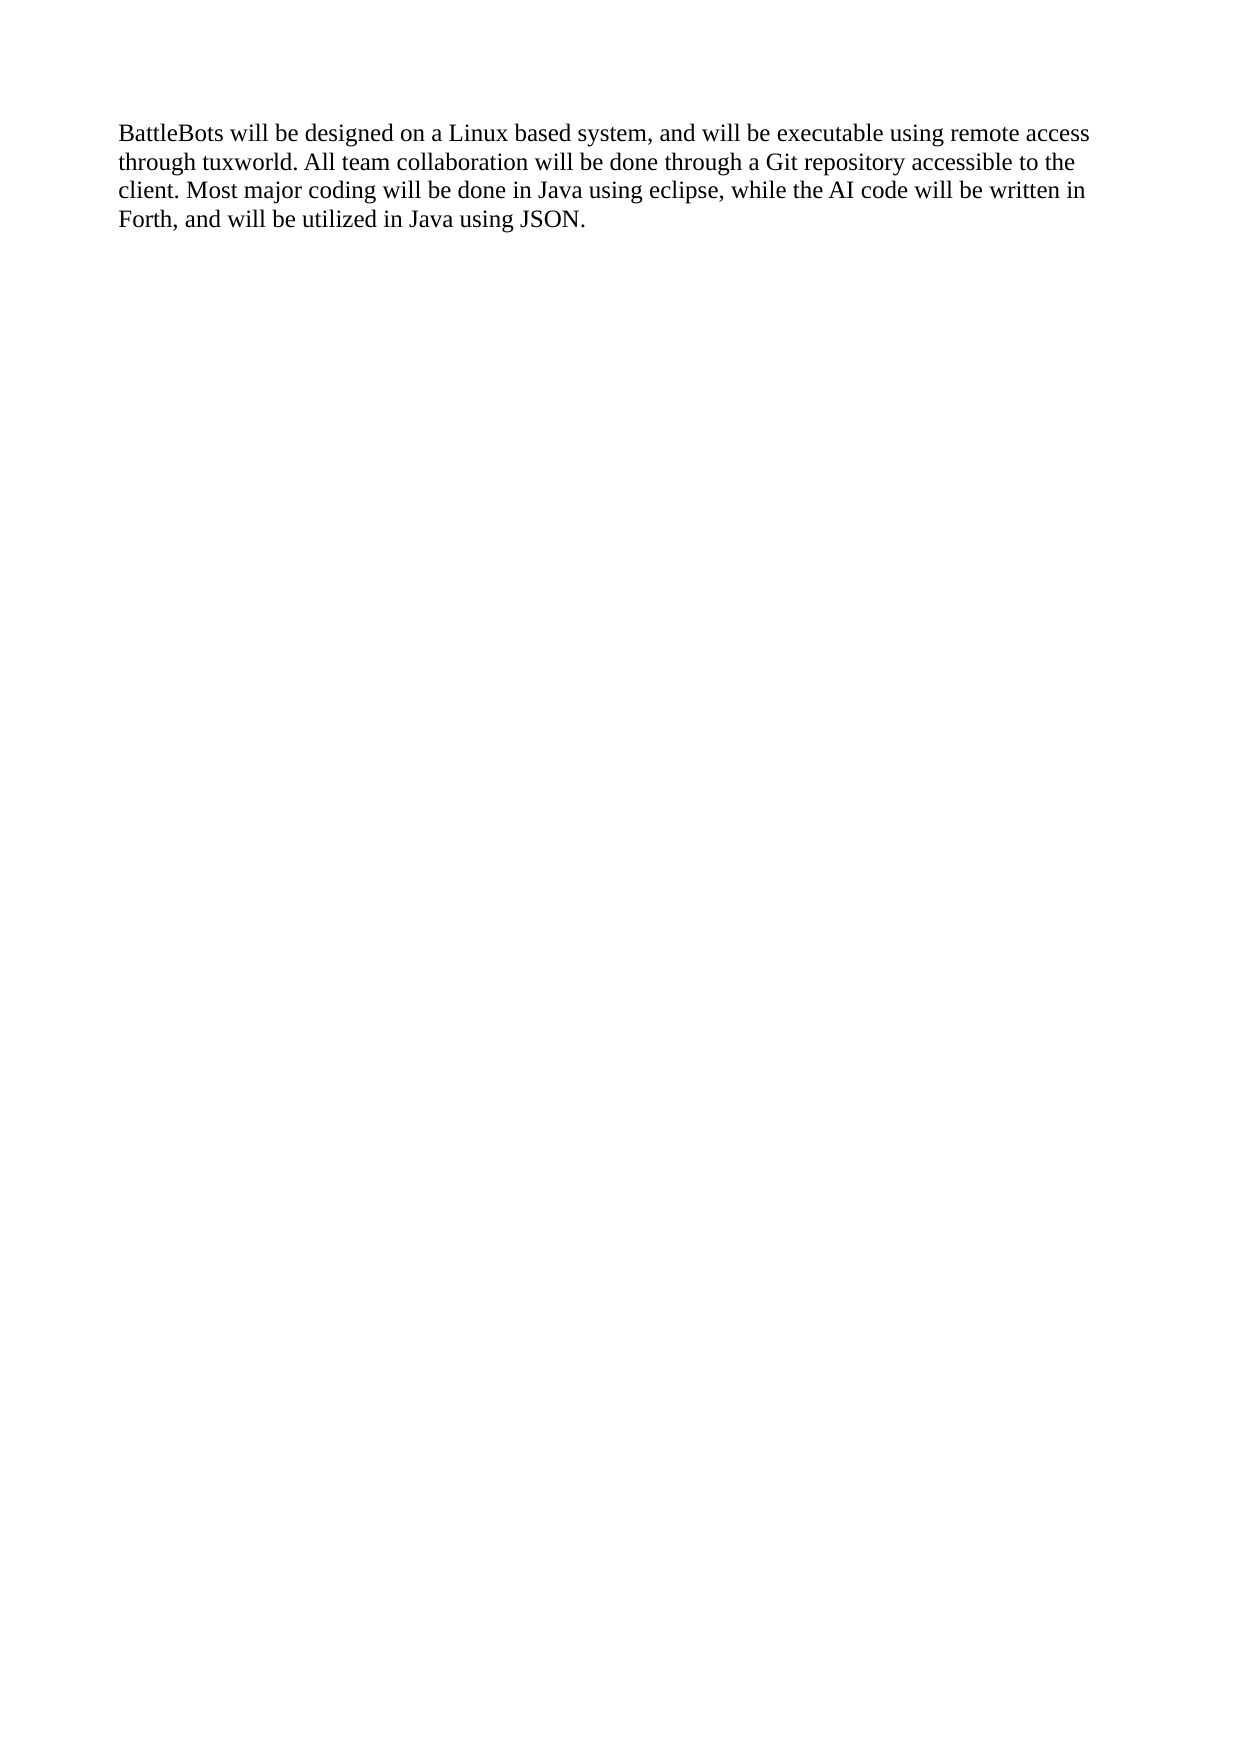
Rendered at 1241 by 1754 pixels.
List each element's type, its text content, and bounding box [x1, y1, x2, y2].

text BattleBots will be designed on a Linux based system, and will be executable using remote access through tuxworld. All team collaboration will be done through a Git repository accessible to the client. Most major coding will be done in Java using eclipse, while the AI code will be written in Forth, and will be utilized in Java using JSON. [118, 118, 1122, 233]
